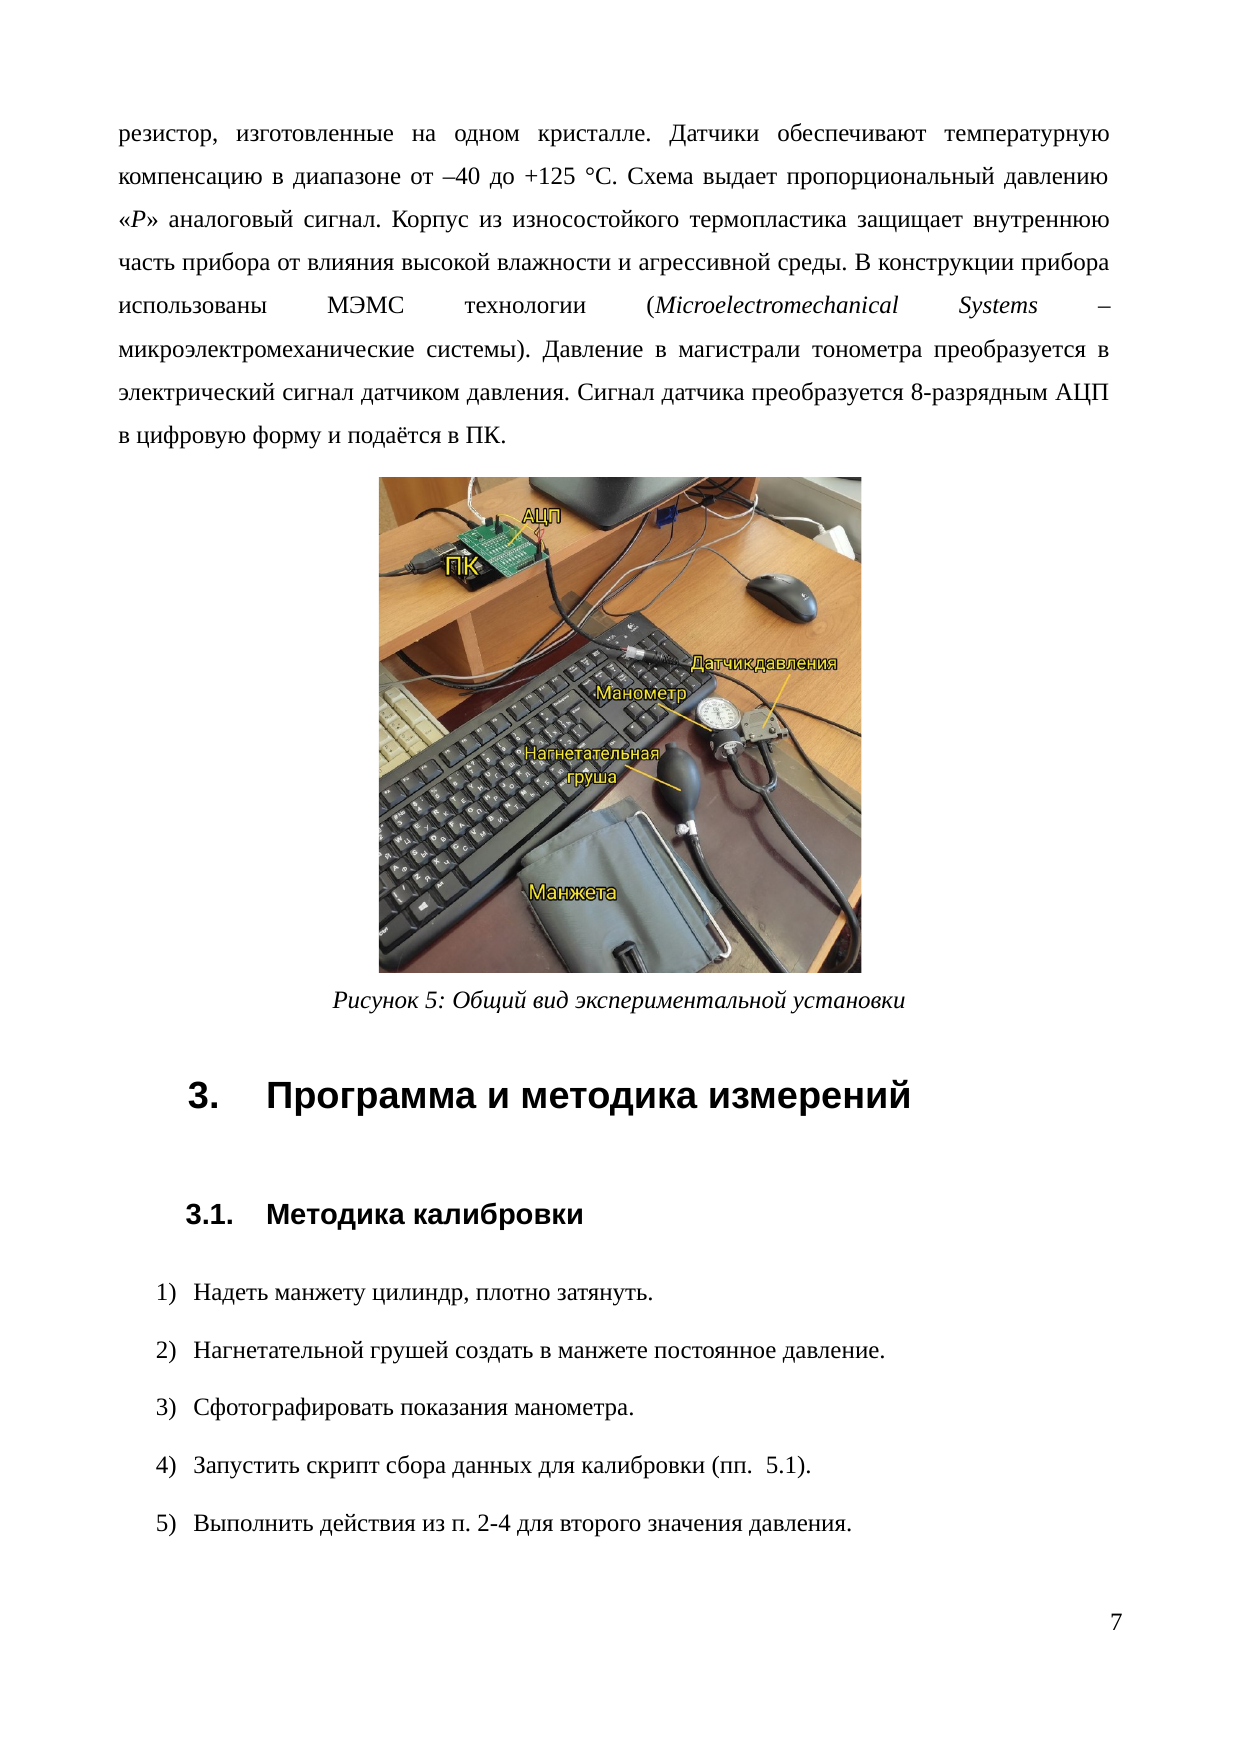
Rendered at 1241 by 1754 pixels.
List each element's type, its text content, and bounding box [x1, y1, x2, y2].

text Рисунок 5: Общий вид экспериментальной установки [118, 985, 1122, 1014]
subtitle Программа и методика измерений [118, 1073, 1122, 1117]
subtitle Методика калибровки [118, 1197, 1122, 1231]
list Выполнить действия из п. 2-4 для второго значения давления. [156, 1508, 1122, 1537]
text резистор, изготовленные на одном кристалле. Датчики обеспечивают температурную компенсацию в диапазоне от –40 до +125 °C. Схема выдает пропорциональный давлению «Р» аналоговый сигнал. Корпус из износостойкого термопластика защищает внутреннюю часть прибора от влияния высокой влажности и агрессивной среды. В конструкции прибора использованы МЭМС технологии (Microelectromechanical Systems – микроэлектромеханические системы). Давление в магистрали тонометра преобразуется в электрический сигнал датчиком давления. Сигнал датчика преобразуется 8-разрядным АЦП в цифровую форму и подаётся в ПК. [118, 118, 1110, 449]
list Сфотографировать показания манометра. [156, 1392, 1122, 1421]
picture [378, 477, 862, 973]
list Запустить скрипт сбора данных для калибровки (пп. 5.1). [156, 1450, 1122, 1479]
list Нагнетательной грушей создать в манжете постоянное давление. [156, 1335, 1122, 1363]
list Надеть манжету цилиндр, плотно затянуть. [156, 1277, 1122, 1306]
